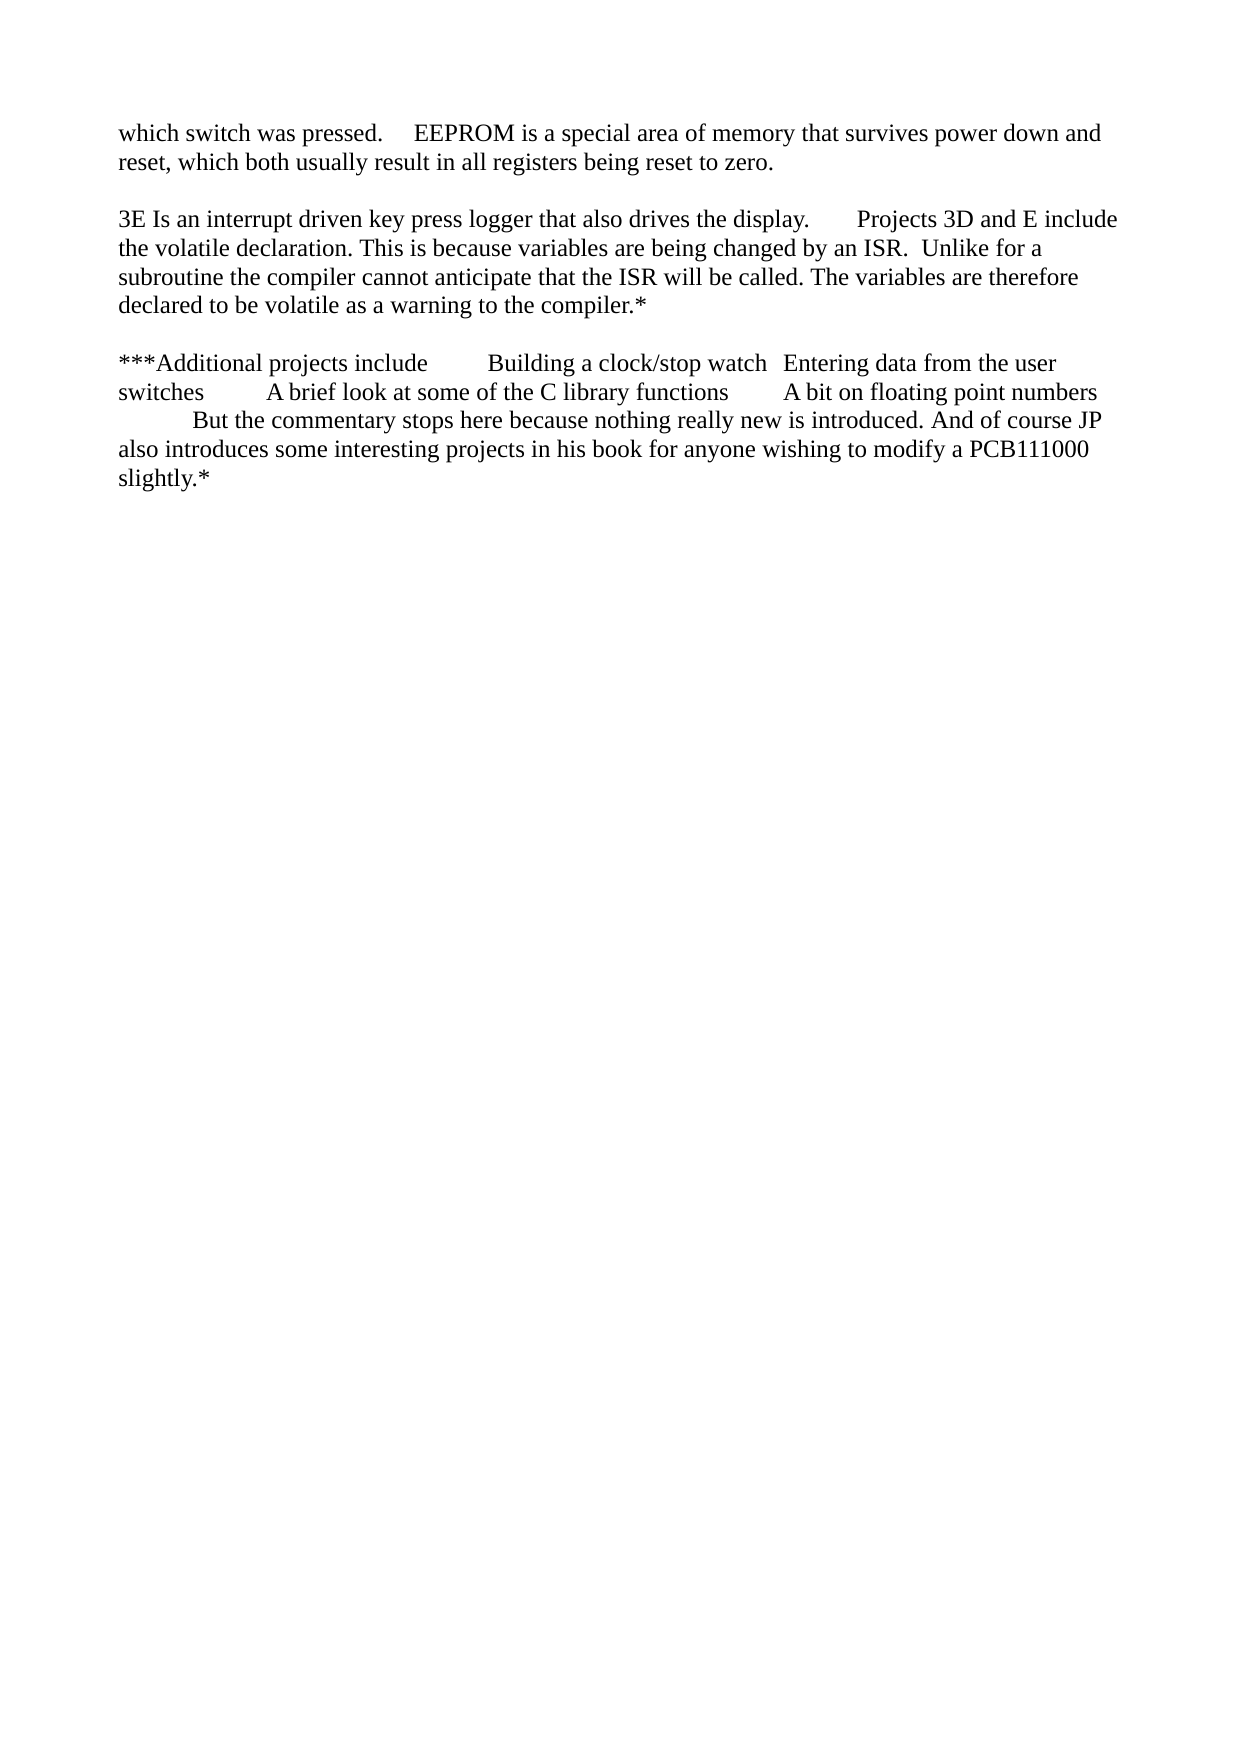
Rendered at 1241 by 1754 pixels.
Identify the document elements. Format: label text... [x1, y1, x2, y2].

text 3E Is an interrupt driven key press logger that also drives the display. Projects 3D and E include the volatile declaration. This is because variables are being changed by an ISR. Unlike for a subroutine the compiler cannot anticipate that the ISR will be called. The variables are therefore declared to be volatile as a warning to the compiler.* [118, 204, 1122, 319]
text which switch was pressed. EEPROM is a special area of memory that survives power down and reset, which both usually result in all registers being reset to zero. [118, 118, 1122, 176]
text ***Additional projects include Building a clock/stop watch Entering data from the user switches A brief look at some of the C library functions A bit on floating point numbers But the commentary stops here because nothing really new is introduced. And of course JP also introduces some interesting projects in his book for anyone wishing to modify a PCB111000 slightly.* [118, 348, 1122, 492]
